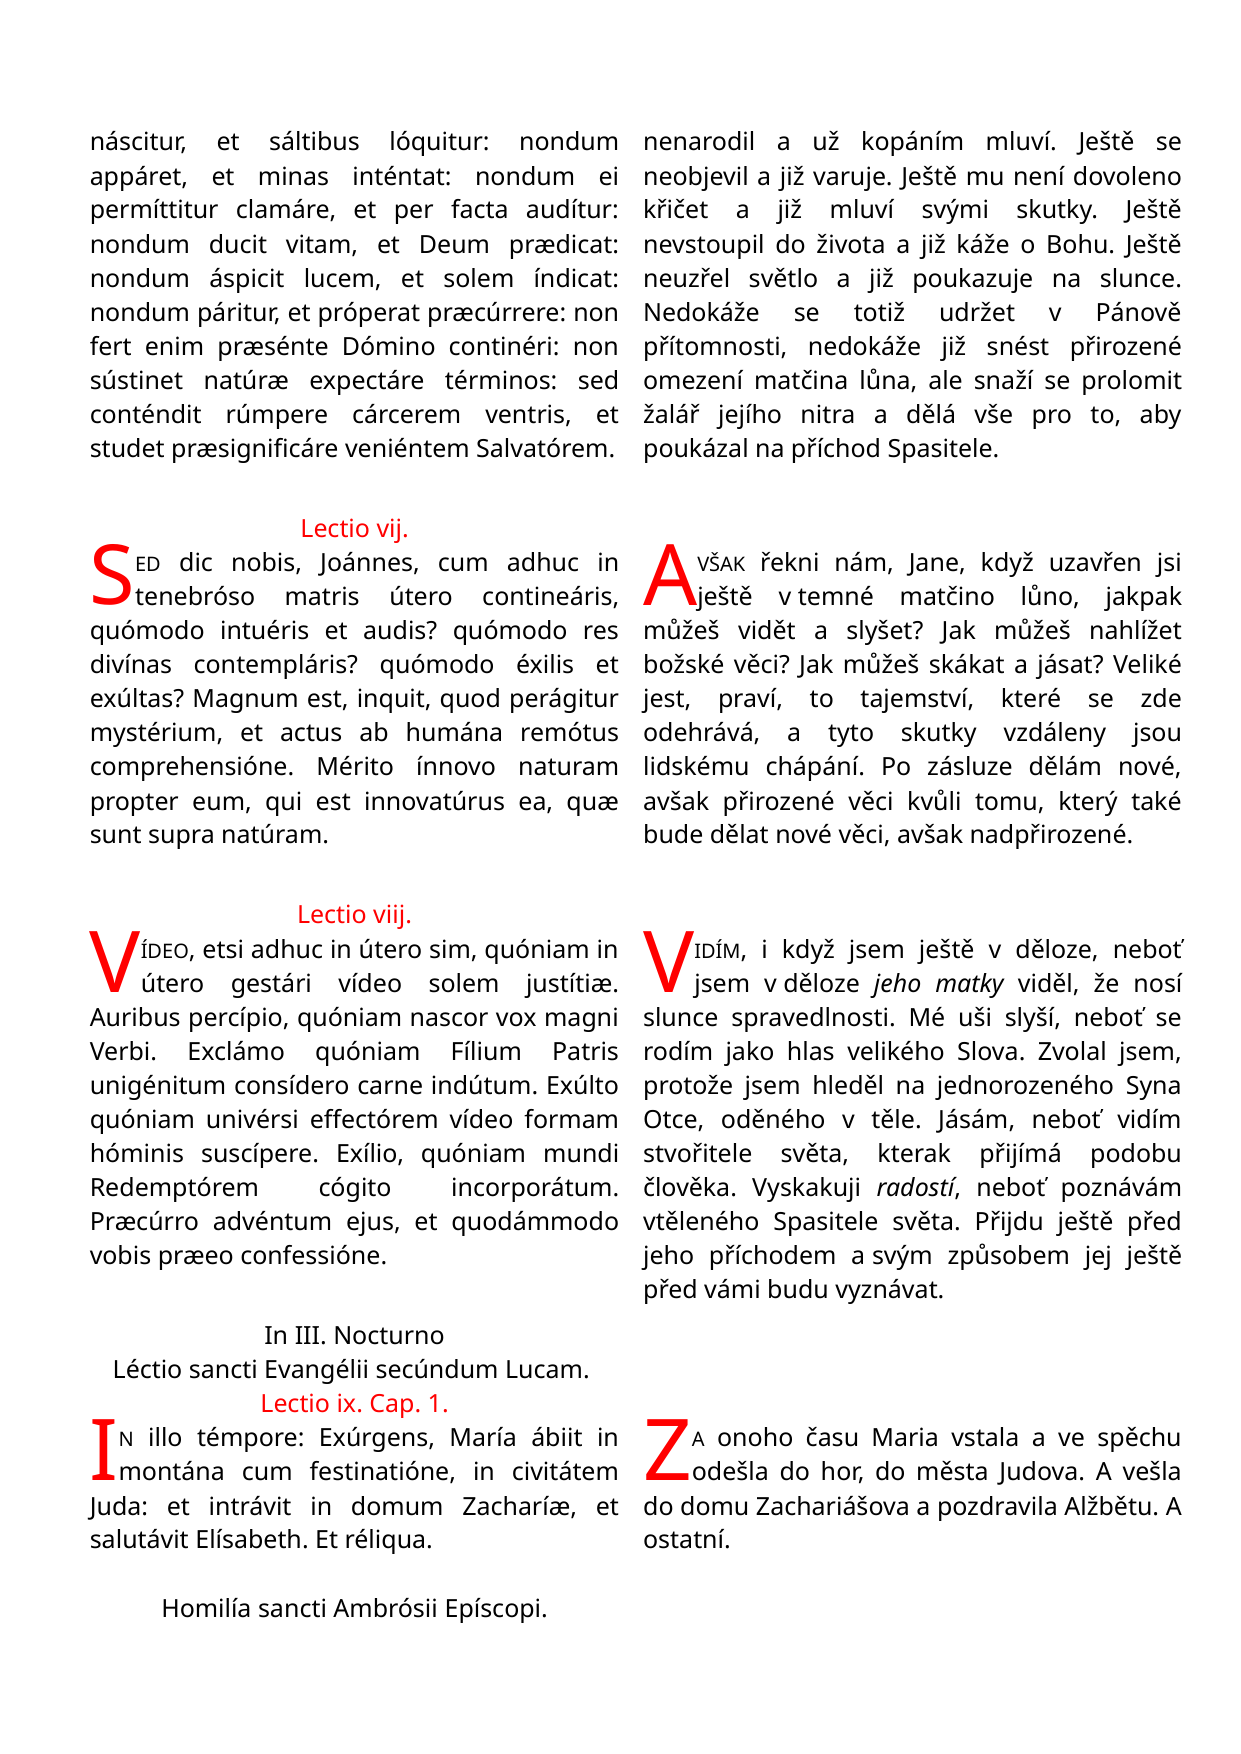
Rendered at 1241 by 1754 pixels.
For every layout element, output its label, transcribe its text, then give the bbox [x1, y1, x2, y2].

table_cell In III. Nocturno Léctio sancti Evangélii secúndum Lucam. Lectio ix. Cap. 1. In illo témpore: Exúrgens, María ábiit in montána cum festinatióne, in civitátem Juda: et intrávit in domum Zacharíæ, et salutávit Elísabeth. Et réliqua. Homilía sancti Ambrósii Epíscopi. Lib. 2. Comm. in Luc. c. 1. Contuéndum est, quia supérior venit ad inferiórem, ut inférior adjuvétur, María ad Elísabeth, Christus ad Joánnem. Dénique étiam póstea, ut sanctificáret baptísmum Joánnis, Dóminus venit ad baptísmum. Cito quoque advéntus Maríæ, et præséntiæ divínæ benefícia declarántur. [78, 1312, 631, 1630]
table_cell Lectio vij. Sed dic nobis, Joánnes, cum adhuc in tenebróso matris útero contineáris, quómodo intuéris et audis? quómodo res divínas contempláris? quómodo éxilis et exúltas? Magnum est, inquit, quod perágitur mystérium, et actus ab humána remótus comprehensióne. Mérito ínnovo naturam propter eum, qui est innovatúrus ea, quæ sunt supra natúram. [78, 505, 631, 891]
table_cell Za onoho času Maria vstala a ve spěchu odešla do hor, do města Judova. A vešla do domu Zachariášova a pozdravila Alžbětu. A ostatní. Je třeba, abychom si uvědomili, že větší přišli k menším, aby jim pomohli, Maria k Alžbětě a Kristus k Janovi. Zajisté také po nějakém čase přišel Pán k Janovu křtu, aby tento křest posvětil. Příchod Mariin a následná dobra spojená s božskou přítomností se tedy rychle ukázala. [631, 1312, 1194, 1630]
table_cell Lectio viij. Vídeo, etsi adhuc in útero sim, quóniam in útero gestári vídeo solem justítiæ. Auribus percípio, quóniam nascor vox magni Verbi. Exclámo quóniam Fílium Patris unigénitum consídero carne indútum. Exúlto quóniam univérsi effectórem vídeo formam hóminis suscípere. Exílio‚ quóniam mundi Redemptórem cógito incorporátum. Præcúrro advéntum ejus, et quodámmodo vobis præeo confessióne. [78, 891, 631, 1312]
table_cell nenarodil a už kopáním mluví. Ještě se neobjevil a již varuje. Ještě mu není dovoleno křičet a již mluví svými skutky. Ještě nevstoupil do života a již káže o Bohu. Ještě neuzřel světlo a již poukazuje na slunce. Nedokáže se totiž udržet v Pánově přítomnosti, nedokáže již snést přirozené omezení matčina lůna, ale snaží se prolomit žalář jejího nitra a dělá vše pro to, aby poukázal na příchod Spasitele. [631, 118, 1194, 505]
table_cell náscitur, et sáltibus lóquitur: nondum appáret, et minas inténtat: nondum ei permíttitur clamáre‚ et per facta audítur: nondum ducit vitam, et Deum prædicat: nondum áspicit lucem, et solem índicat: nondum páritur, et próperat præcúrrere: non fert enim præsénte Dómino continéri: non sústinet natúræ expectáre términos: sed conténdit rúmpere cárcerem ventris, et studet præsignificáre veniéntem Salvatórem. [78, 118, 631, 505]
table_cell Vidím, i když jsem ještě v děloze, neboť jsem v děloze jeho matky viděl, že nosí slunce spravedlnosti. Mé uši slyší, neboť se rodím jako hlas velikého Slova. Zvolal jsem, protože jsem hleděl na jednorozeného Syna Otce, oděného v těle. Jásám, neboť vidím stvořitele světa, kterak přijímá podobu člověka. Vyskakuji radostí, neboť poznávám vtěleného Spasitele světa. Přijdu ještě před jeho příchodem a svým způsobem jej ještě před vámi budu vyznávat. [631, 891, 1194, 1312]
table_cell Avšak řekni nám, Jane, když uzavřen jsi ještě v temné matčino lůno, jakpak můžeš vidět a slyšet? Jak můžeš nahlížet božské věci? Jak můžeš skákat a jásat? Veliké jest, praví, to tajemství, které se zde odehrává, a tyto skutky vzdáleny jsou lidskému chápání. Po zásluze dělám nové, avšak přirozené věci kvůli tomu, který také bude dělat nové věci, avšak nadpřirozené. [631, 505, 1194, 891]
